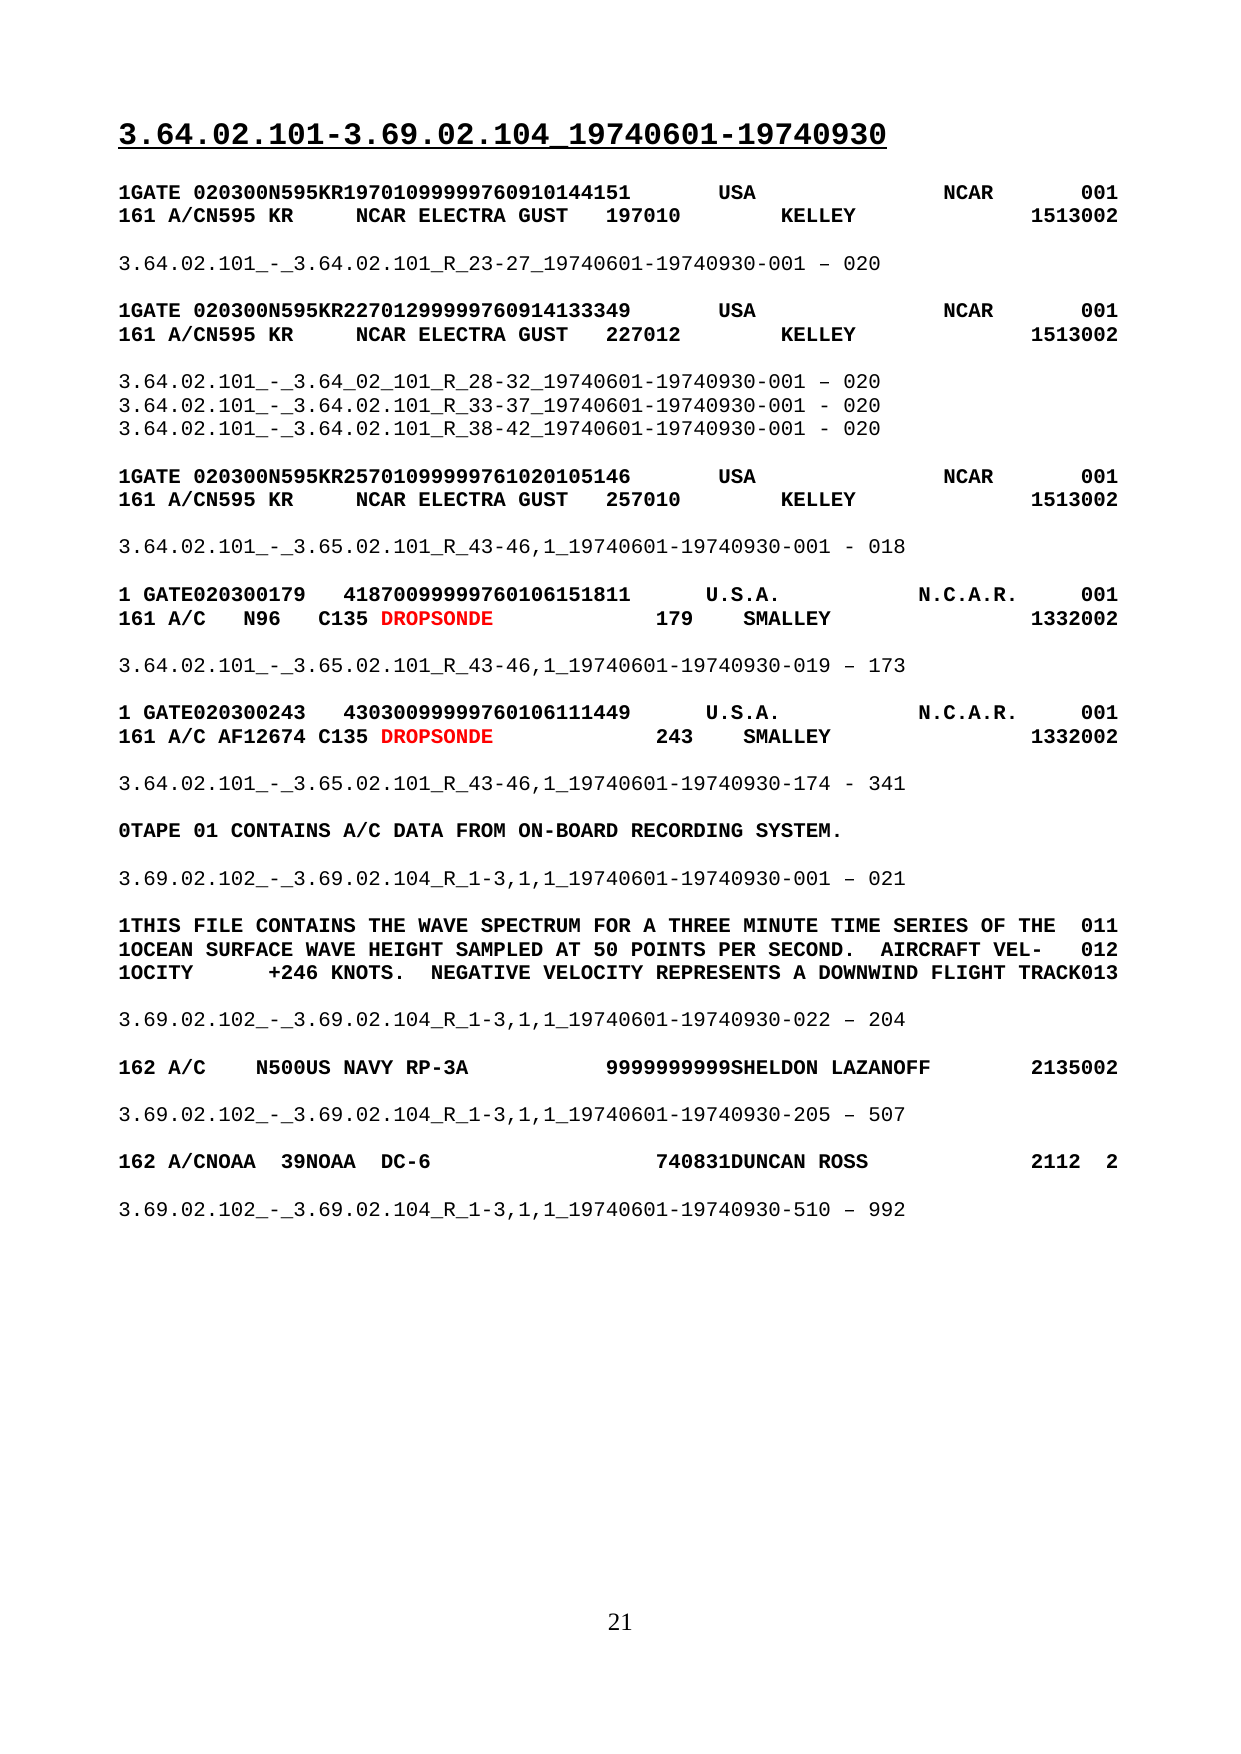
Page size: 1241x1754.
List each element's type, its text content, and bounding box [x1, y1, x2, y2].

text 3.69.02.102_-_3.69.02.104_R_1-3,1,1_19740601-19740930-510 – 992 [118, 1199, 1122, 1222]
text 1GATE 020300N595KR25701099999761020105146 USA NCAR 001 [118, 466, 1122, 489]
text 0TAPE 01 CONTAINS A/C DATA FROM ON-BOARD RECORDING SYSTEM. [118, 820, 1122, 844]
text 1OCEAN SURFACE WAVE HEIGHT SAMPLED AT 50 POINTS PER SECOND. AIRCRAFT VEL- 012 [118, 938, 1122, 962]
text 1 GATE020300179 41870099999760106151811 U.S.A. N.C.A.R. 001 [118, 584, 1122, 607]
text 1THIS FILE CONTAINS THE WAVE SPECTRUM FOR A THREE MINUTE TIME SERIES OF THE 011 [118, 915, 1122, 938]
text 1OCITY +246 KNOTS. NEGATIVE VELOCITY REPRESENTS A DOWNWIND FLIGHT TRACK013 [118, 962, 1122, 986]
text 161 A/CN595 KR NCAR ELECTRA GUST 227012 KELLEY 1513002 [118, 324, 1122, 347]
text 161 A/CN595 KR NCAR ELECTRA GUST 197010 KELLEY 1513002 [118, 206, 1122, 229]
text 1GATE 020300N595KR19701099999760910144151 USA NCAR 001 [118, 182, 1122, 206]
text 3.64.02.101_-_3.64.02.101_R_33-37_19740601-19740930-001 - 020 [118, 395, 1122, 418]
text 161 A/C N96 C135 DROPSONDE 179 SMALLEY 1332002 [118, 607, 1122, 631]
text 3.64.02.101_-_3.64.02.101_R_38-42_19740601-19740930-001 - 020 [118, 418, 1122, 442]
text 162 A/C N500US NAVY RP-3A 9999999999SHELDON LAZANOFF 2135002 [118, 1057, 1122, 1080]
text 162 A/CNOAA 39NOAA DC-6 740831DUNCAN ROSS 2112 2 [118, 1151, 1122, 1175]
text 3.64.02.101_-_3.65.02.101_R_43-46,1_19740601-19740930-001 - 018 [118, 537, 1122, 560]
text 3.69.02.102_-_3.69.02.104_R_1-3,1,1_19740601-19740930-022 – 204 [118, 1009, 1122, 1033]
text 3.64.02.101_-_3.65.02.101_R_43-46,1_19740601-19740930-019 – 173 [118, 655, 1122, 678]
text 161 A/C AF12674 C135 DROPSONDE 243 SMALLEY 1332002 [118, 726, 1122, 749]
text 3.64.02.101_-_3.64.02.101_R_23-27_19740601-19740930-001 – 020 [118, 253, 1122, 276]
text 3.69.02.102_-_3.69.02.104_R_1-3,1,1_19740601-19740930-205 – 507 [118, 1104, 1122, 1128]
text 3.64.02.101_-_3.65.02.101_R_43-46,1_19740601-19740930-174 - 341 [118, 773, 1122, 797]
text 3.64.02.101_-_3.64_02_101_R_28-32_19740601-19740930-001 – 020 [118, 371, 1122, 395]
text 161 A/CN595 KR NCAR ELECTRA GUST 257010 KELLEY 1513002 [118, 489, 1122, 513]
text 3.69.02.102_-_3.69.02.104_R_1-3,1,1_19740601-19740930-001 – 021 [118, 868, 1122, 891]
text 3.64.02.101-3.69.02.104_19740601-19740930 [118, 118, 1122, 153]
text 1GATE 020300N595KR22701299999760914133349 USA NCAR 001 [118, 300, 1122, 324]
text 1 GATE020300243 43030099999760106111449 U.S.A. N.C.A.R. 001 [118, 702, 1122, 726]
